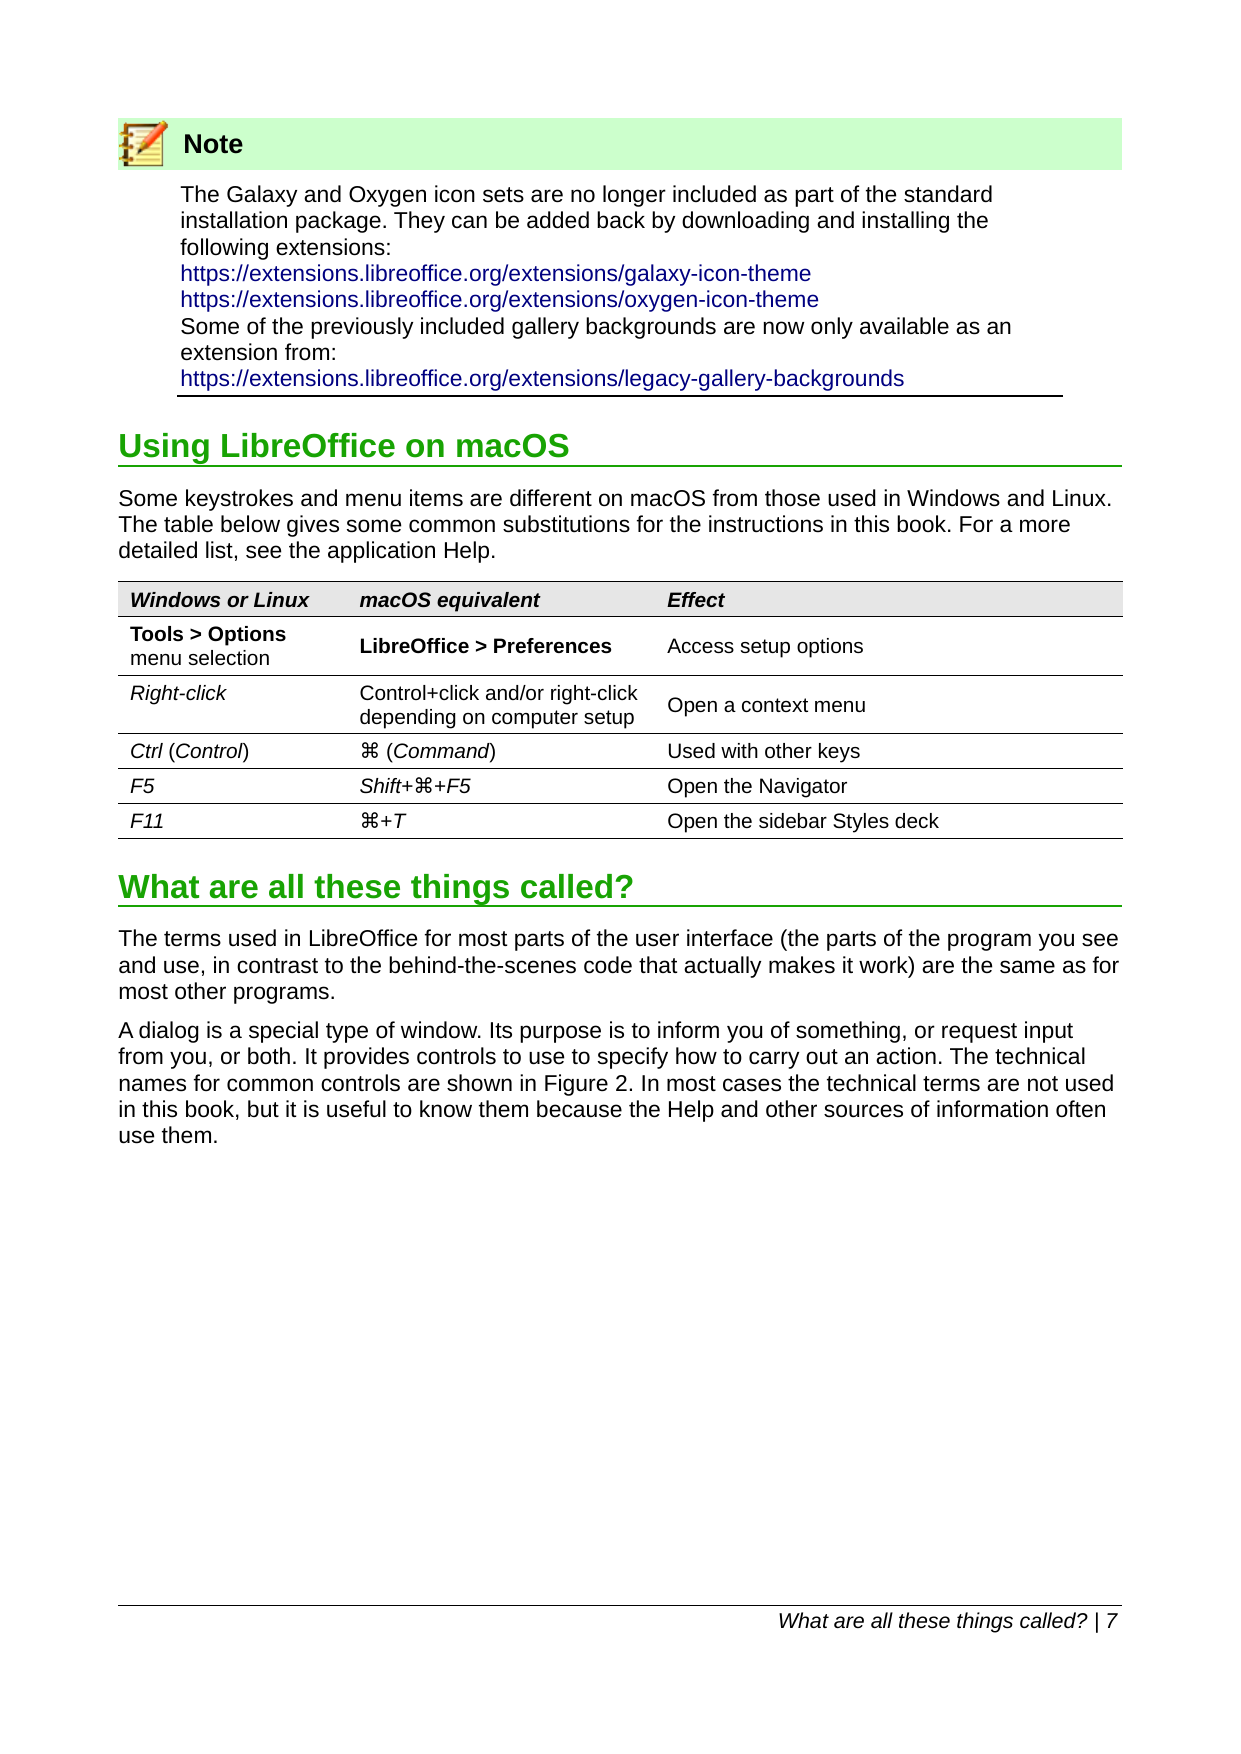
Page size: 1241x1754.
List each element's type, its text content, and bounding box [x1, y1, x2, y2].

table_cell Open the sidebar Styles deck [655, 804, 1123, 837]
table_cell LibreOffice > Preferences [348, 617, 655, 675]
text The terms used in LibreOffice for most parts of the user interface (the parts of the program you see and use, in contrast to the behind-the-scenes code that actually makes it work) are the same as for most other programs. [118, 925, 1122, 1004]
table_cell Control+click and/or right-click depending on computer setup [348, 676, 655, 733]
text The Galaxy and Oxygen icon sets are no longer included as part of the standard installation package. They can be added back by downloading and installing the following extensions: https://extensions.libreoffice.org/extensions/galaxy-icon-theme https://extensions.libreoffice.org/extensions/oxygen-icon-theme Some of the previously included gallery backgrounds are now only available as an extension from: https://extensions.libreoffice.org/extensions/legacy-gallery-backgrounds [177, 178, 1063, 395]
table_cell Open a context menu [655, 676, 1123, 733]
table_header Windows or Linux [118, 582, 348, 616]
table_cell Ctrl (Control) [118, 734, 348, 768]
text Some keystrokes and menu items are different on macOS from those used in Windows and Linux. The table below gives some common substitutions for the instructions in this book. For a more detailed list, see the application Help. [118, 484, 1122, 564]
subtitle What are all these things called? [118, 867, 1122, 905]
table_cell Used with other keys [655, 734, 1123, 768]
table_cell ⌘+T [348, 804, 655, 837]
table_cell Access setup options [655, 617, 1123, 675]
subtitle Using LibreOffice on macOS [118, 426, 1122, 465]
table_cell F5 [118, 769, 348, 803]
table_cell Open the Navigator [655, 769, 1123, 803]
table_cell Shift+⌘+F5 [348, 769, 655, 803]
picture [119, 119, 170, 170]
table_cell Right-click [118, 676, 348, 733]
table_header Effect [655, 582, 1123, 616]
table_cell F11 [118, 804, 348, 837]
text A dialog is a special type of window. Its purpose is to inform you of something, or request input from you, or both. It provides controls to use to specify how to carry out an action. The technical names for common controls are shown in Figure 2. In most cases the technical terms are not used in this book, but it is useful to know them because the Help and other sources of information often use them. [118, 1017, 1122, 1148]
subtitle Note [118, 118, 1122, 170]
table_cell Tools > Options menu selection [118, 617, 348, 675]
table_header macOS equivalent [348, 582, 655, 616]
table_cell ⌘ (Command) [348, 734, 655, 768]
